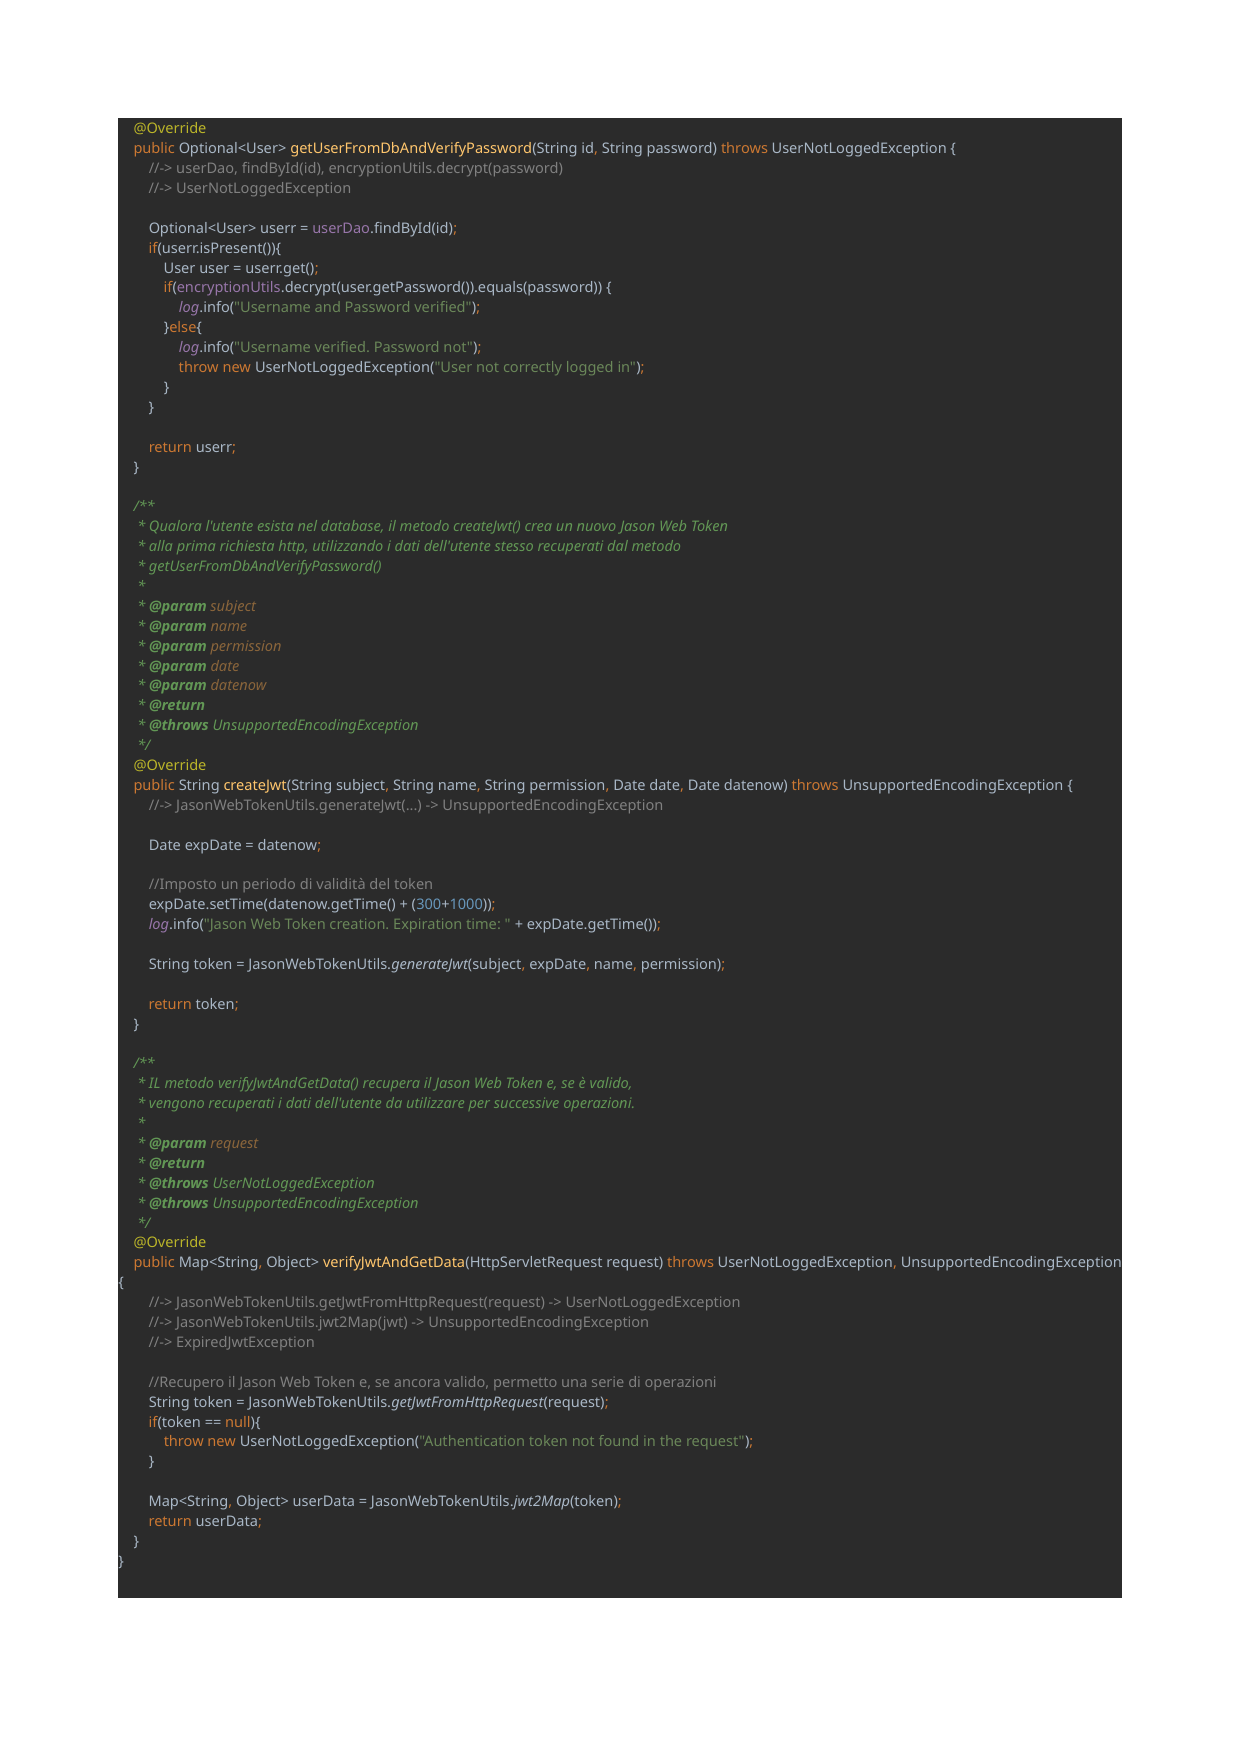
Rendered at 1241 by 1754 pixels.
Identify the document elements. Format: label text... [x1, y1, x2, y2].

text @Override public Optional<User> getUserFromDbAndVerifyPassword(String id, String password) throws UserNotLoggedException { //-> userDao, findById(id), encryptionUtils.decrypt(password) //-> UserNotLoggedException Optional<User> userr = userDao.findById(id); if(userr.isPresent()){ User user = userr.get(); if(encryptionUtils.decrypt(user.getPassword()).equals(password)) { log.info("Username and Password verified"); }else{ log.info("Username verified. Password not"); throw new UserNotLoggedException("User not correctly logged in"); } } return userr; } /** * Qualora l'utente esista nel database, il metodo createJwt() crea un nuovo Jason Web Token * alla prima richiesta http, utilizzando i dati dell'utente stesso recuperati dal metodo * getUserFromDbAndVerifyPassword() * * @param subject * @param name * @param permission * @param date * @param datenow * @return * @throws UnsupportedEncodingException */ @Override public String createJwt(String subject, String name, String permission, Date date, Date datenow) throws UnsupportedEncodingException { //-> JasonWebTokenUtils.generateJwt(...) -> UnsupportedEncodingException Date expDate = datenow; //Imposto un periodo di validità del token expDate.setTime(datenow.getTime() + (300+1000)); log.info("Jason Web Token creation. Expiration time: " + expDate.getTime()); String token = JasonWebTokenUtils.generateJwt(subject, expDate, name, permission); return token; } /** * IL metodo verifyJwtAndGetData() recupera il Jason Web Token e, se è valido, * vengono recuperati i dati dell'utente da utilizzare per successive operazioni. * * @param request * @return * @throws UserNotLoggedException * @throws UnsupportedEncodingException */ @Override public Map<String, Object> verifyJwtAndGetData(HttpServletRequest request) throws UserNotLoggedException, UnsupportedEncodingException { //-> JasonWebTokenUtils.getJwtFromHttpRequest(request) -> UserNotLoggedException //-> JasonWebTokenUtils.jwt2Map(jwt) -> UnsupportedEncodingException //-> ExpiredJwtException //Recupero il Jason Web Token e, se ancora valido, permetto una serie di operazioni String token = JasonWebTokenUtils.getJwtFromHttpRequest(request); if(token == null){ throw new UserNotLoggedException("Authentication token not found in the request"); } Map<String, Object> userData = JasonWebTokenUtils.jwt2Map(token); return userData; } } [118, 118, 1122, 1598]
